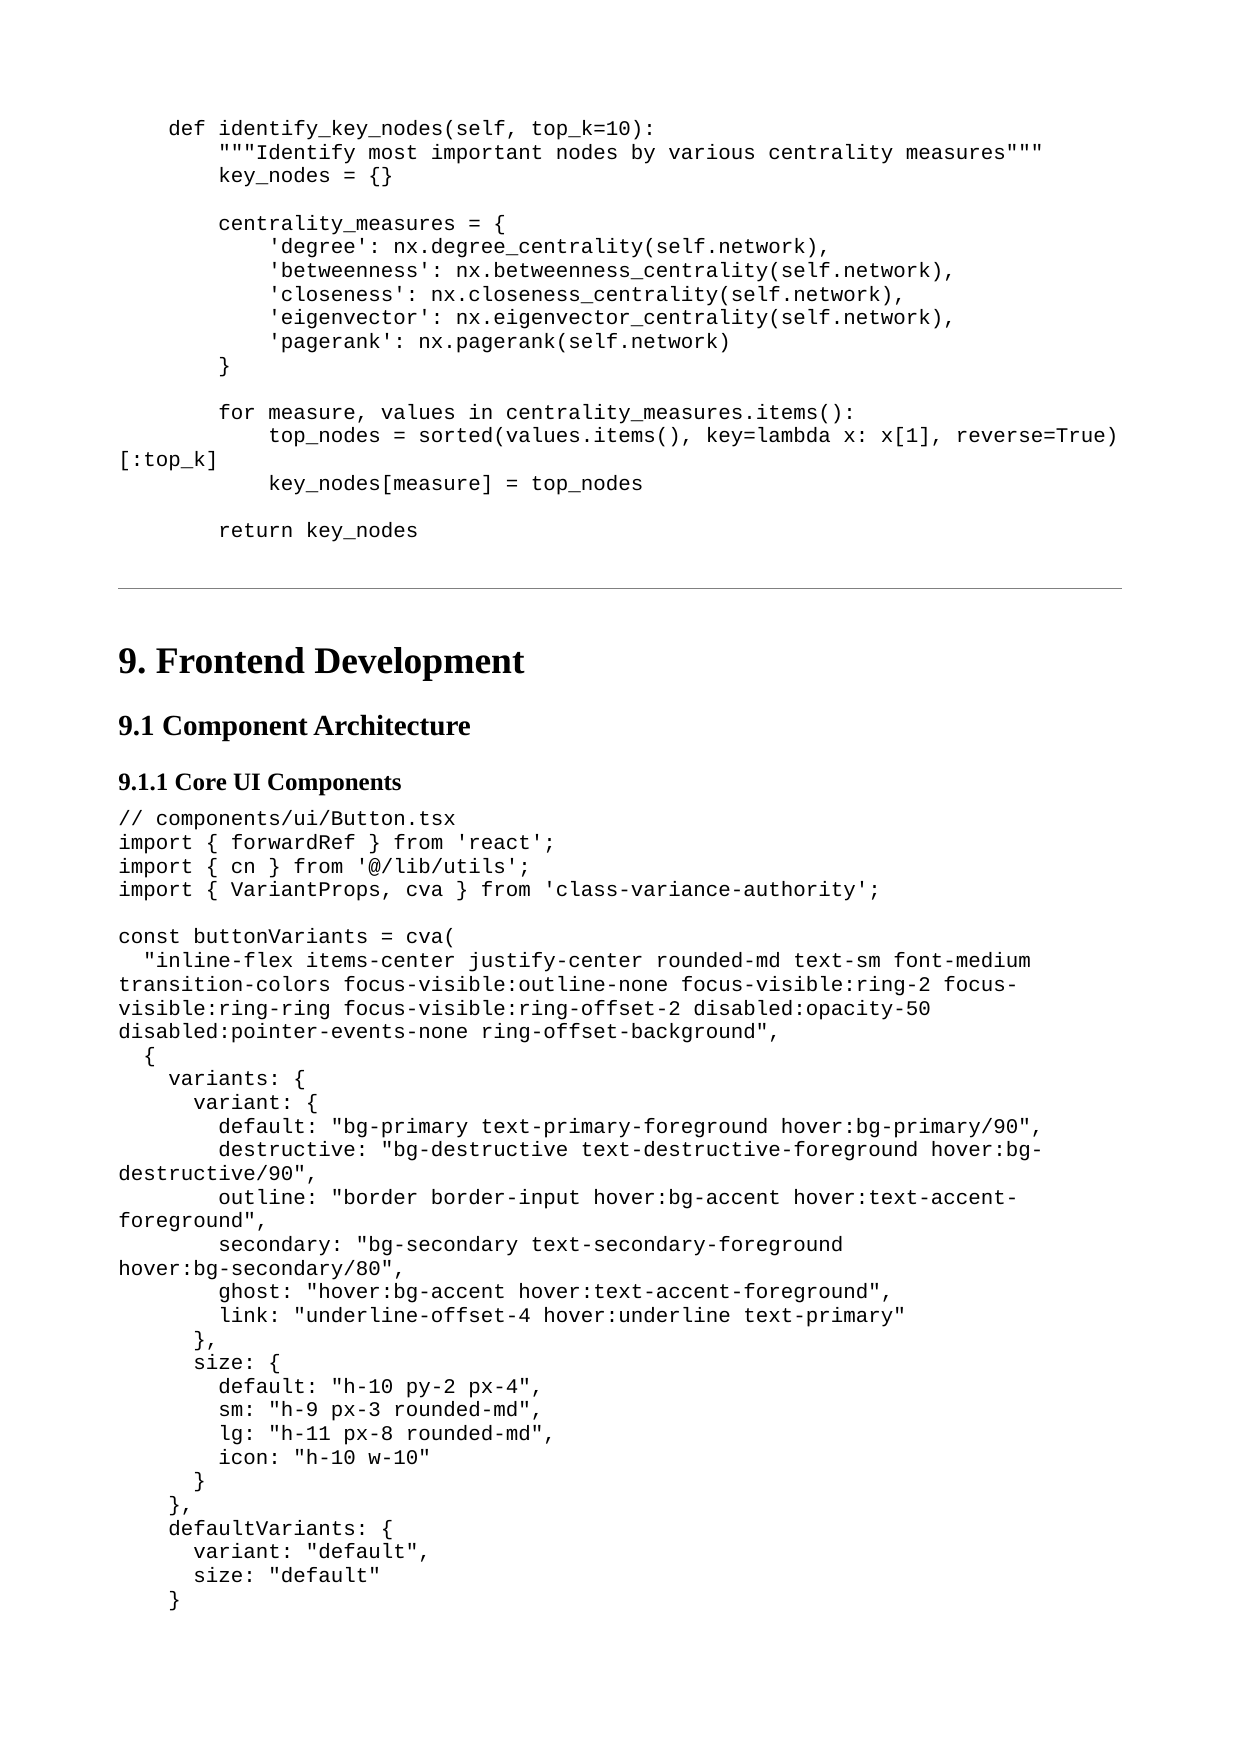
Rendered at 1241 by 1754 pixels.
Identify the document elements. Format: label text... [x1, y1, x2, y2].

text lg: "h-11 px-8 rounded-md", [118, 1423, 1122, 1447]
text secondary: "bg-secondary text-secondary-foreground hover:bg-secondary/80", [118, 1234, 1122, 1281]
text variant: { [118, 1092, 1122, 1116]
text import { forwardRef } from 'react'; [118, 832, 1122, 856]
text import { cn } from '@/lib/utils'; [118, 856, 1122, 879]
text { [118, 1045, 1122, 1068]
text ghost: "hover:bg-accent hover:text-accent-foreground", [118, 1281, 1122, 1305]
text "inline-flex items-center justify-center rounded-md text-sm font-medium transition-colors focus-visible:outline-none focus-visible:ring-2 focus-visible:ring-ring focus-visible:ring-offset-2 disabled:opacity-50 disabled:pointer-events-none ring-offset-background", [118, 950, 1122, 1045]
text destructive: "bg-destructive text-destructive-foreground hover:bg-destructive/90", [118, 1139, 1122, 1187]
text }, [118, 1328, 1122, 1352]
text for measure, values in centrality_measures.items(): [118, 402, 1122, 426]
subtitle 9.1.1 Core UI Components [118, 767, 1122, 796]
text centrality_measures = { [118, 213, 1122, 236]
subtitle 9. Frontend Development [118, 638, 1122, 681]
text 'degree': nx.degree_centrality(self.network), [118, 236, 1122, 260]
text } [118, 354, 1122, 378]
text link: "underline-offset-4 hover:underline text-primary" [118, 1305, 1122, 1328]
text 'betweenness': nx.betweenness_centrality(self.network), [118, 260, 1122, 284]
text } [118, 1470, 1122, 1494]
text import { VariantProps, cva } from 'class-variance-authority'; [118, 879, 1122, 903]
text 'eigenvector': nx.eigenvector_centrality(self.network), [118, 307, 1122, 331]
text def identify_key_nodes(self, top_k=10): [118, 118, 1122, 142]
text size: { [118, 1352, 1122, 1376]
text // components/ui/Button.tsx [118, 808, 1122, 832]
text outline: "border border-input hover:bg-accent hover:text-accent-foreground", [118, 1187, 1122, 1234]
text variants: { [118, 1068, 1122, 1092]
text 'pagerank': nx.pagerank(self.network) [118, 331, 1122, 354]
text variant: "default", [118, 1541, 1122, 1565]
text key_nodes[measure] = top_nodes [118, 473, 1122, 496]
text defaultVariants: { [118, 1518, 1122, 1541]
text icon: "h-10 w-10" [118, 1447, 1122, 1470]
text return key_nodes [118, 520, 1122, 544]
text default: "bg-primary text-primary-foreground hover:bg-primary/90", [118, 1116, 1122, 1139]
subtitle 9.1 Component Architecture [118, 708, 1122, 742]
text } [118, 1589, 1122, 1612]
text }, [118, 1494, 1122, 1518]
text sm: "h-9 px-3 rounded-md", [118, 1399, 1122, 1423]
text const buttonVariants = cva( [118, 927, 1122, 950]
text """Identify most important nodes by various centrality measures""" [118, 142, 1122, 165]
text default: "h-10 py-2 px-4", [118, 1376, 1122, 1399]
text 'closeness': nx.closeness_centrality(self.network), [118, 284, 1122, 307]
text size: "default" [118, 1565, 1122, 1589]
text key_nodes = {} [118, 165, 1122, 189]
text top_nodes = sorted(values.items(), key=lambda x: x[1], reverse=True)[:top_k] [118, 426, 1122, 473]
